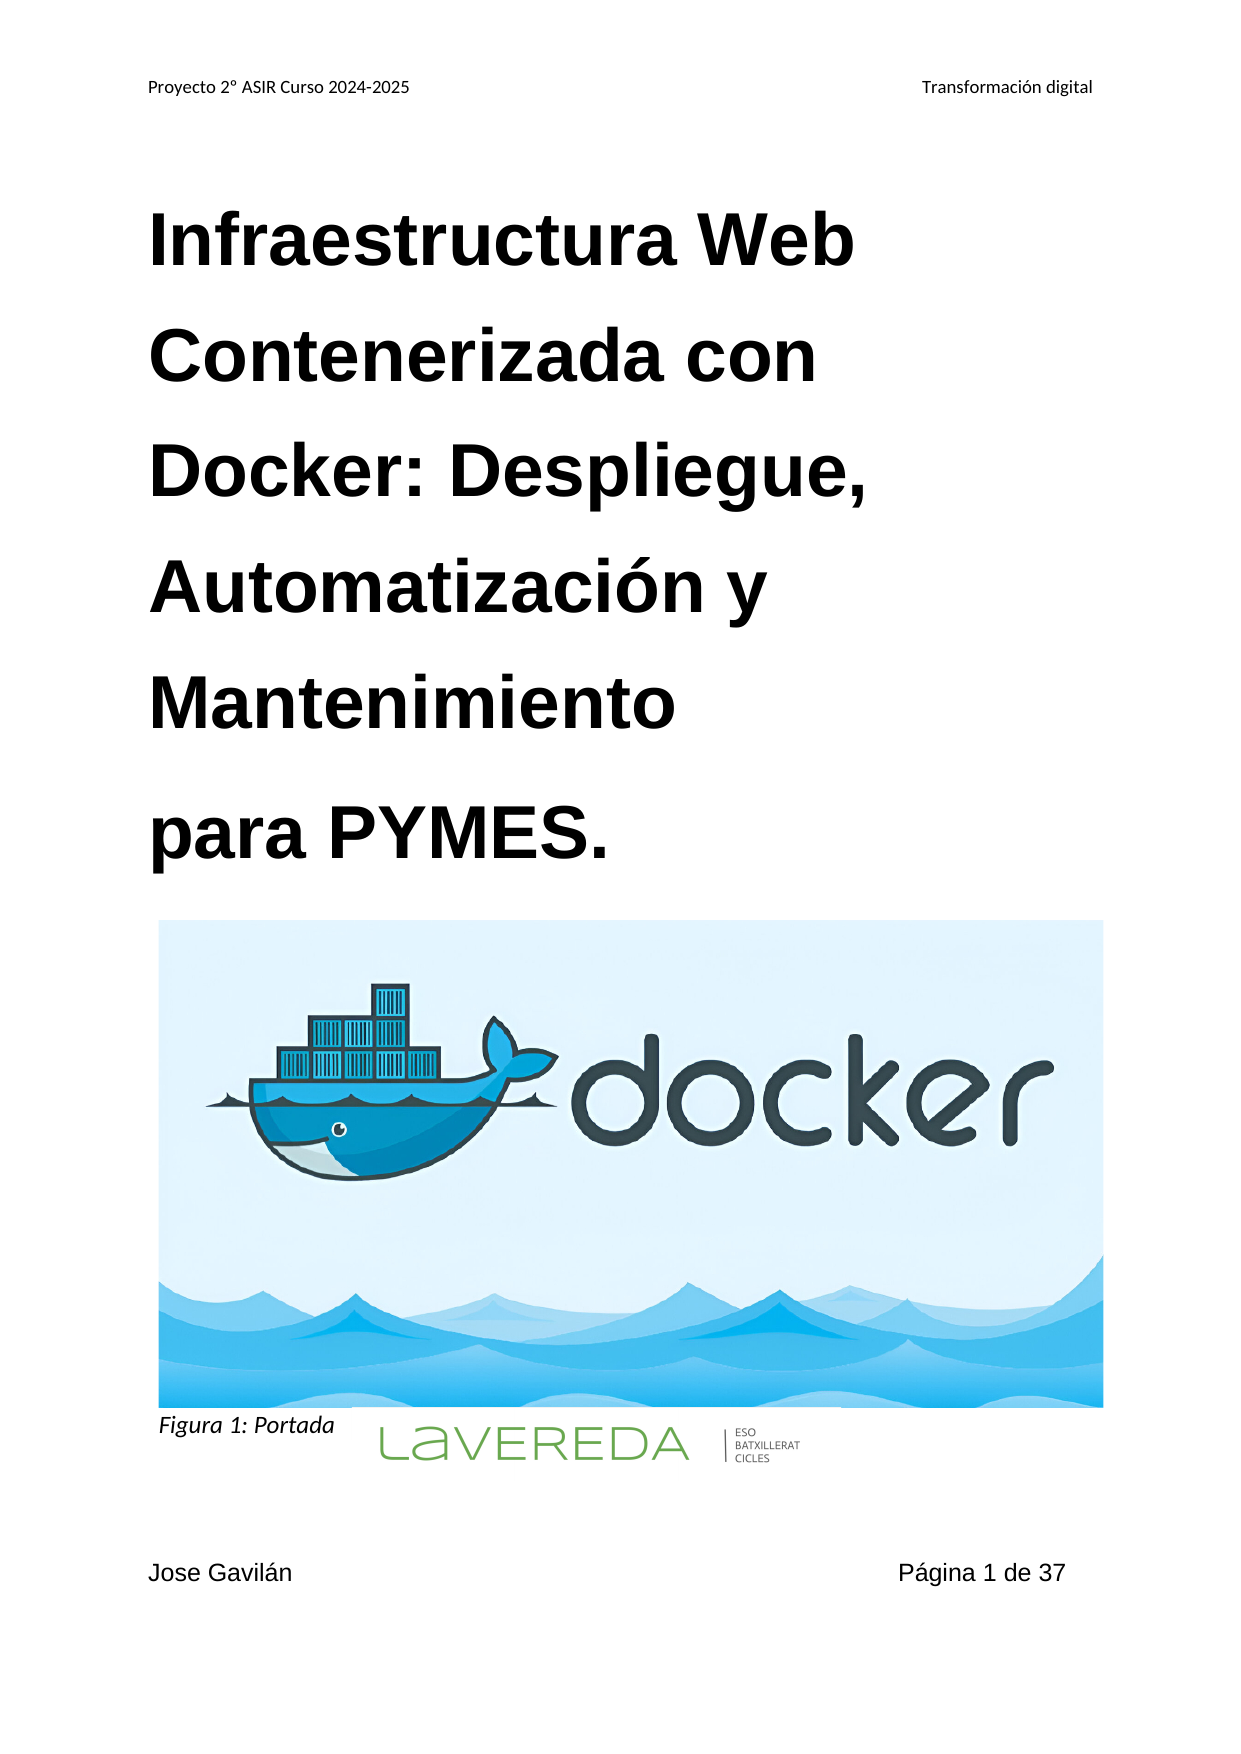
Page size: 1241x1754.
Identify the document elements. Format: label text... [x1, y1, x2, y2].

text Figura 1: Portada [158, 1408, 351, 1440]
text para PYMES. [148, 788, 1093, 874]
text [842, 1408, 1103, 1440]
text Infraestructura Web Contenerizada con Docker: Despliegue, Automatización y Mantenimiento [148, 195, 1093, 744]
picture [158, 920, 1104, 1481]
